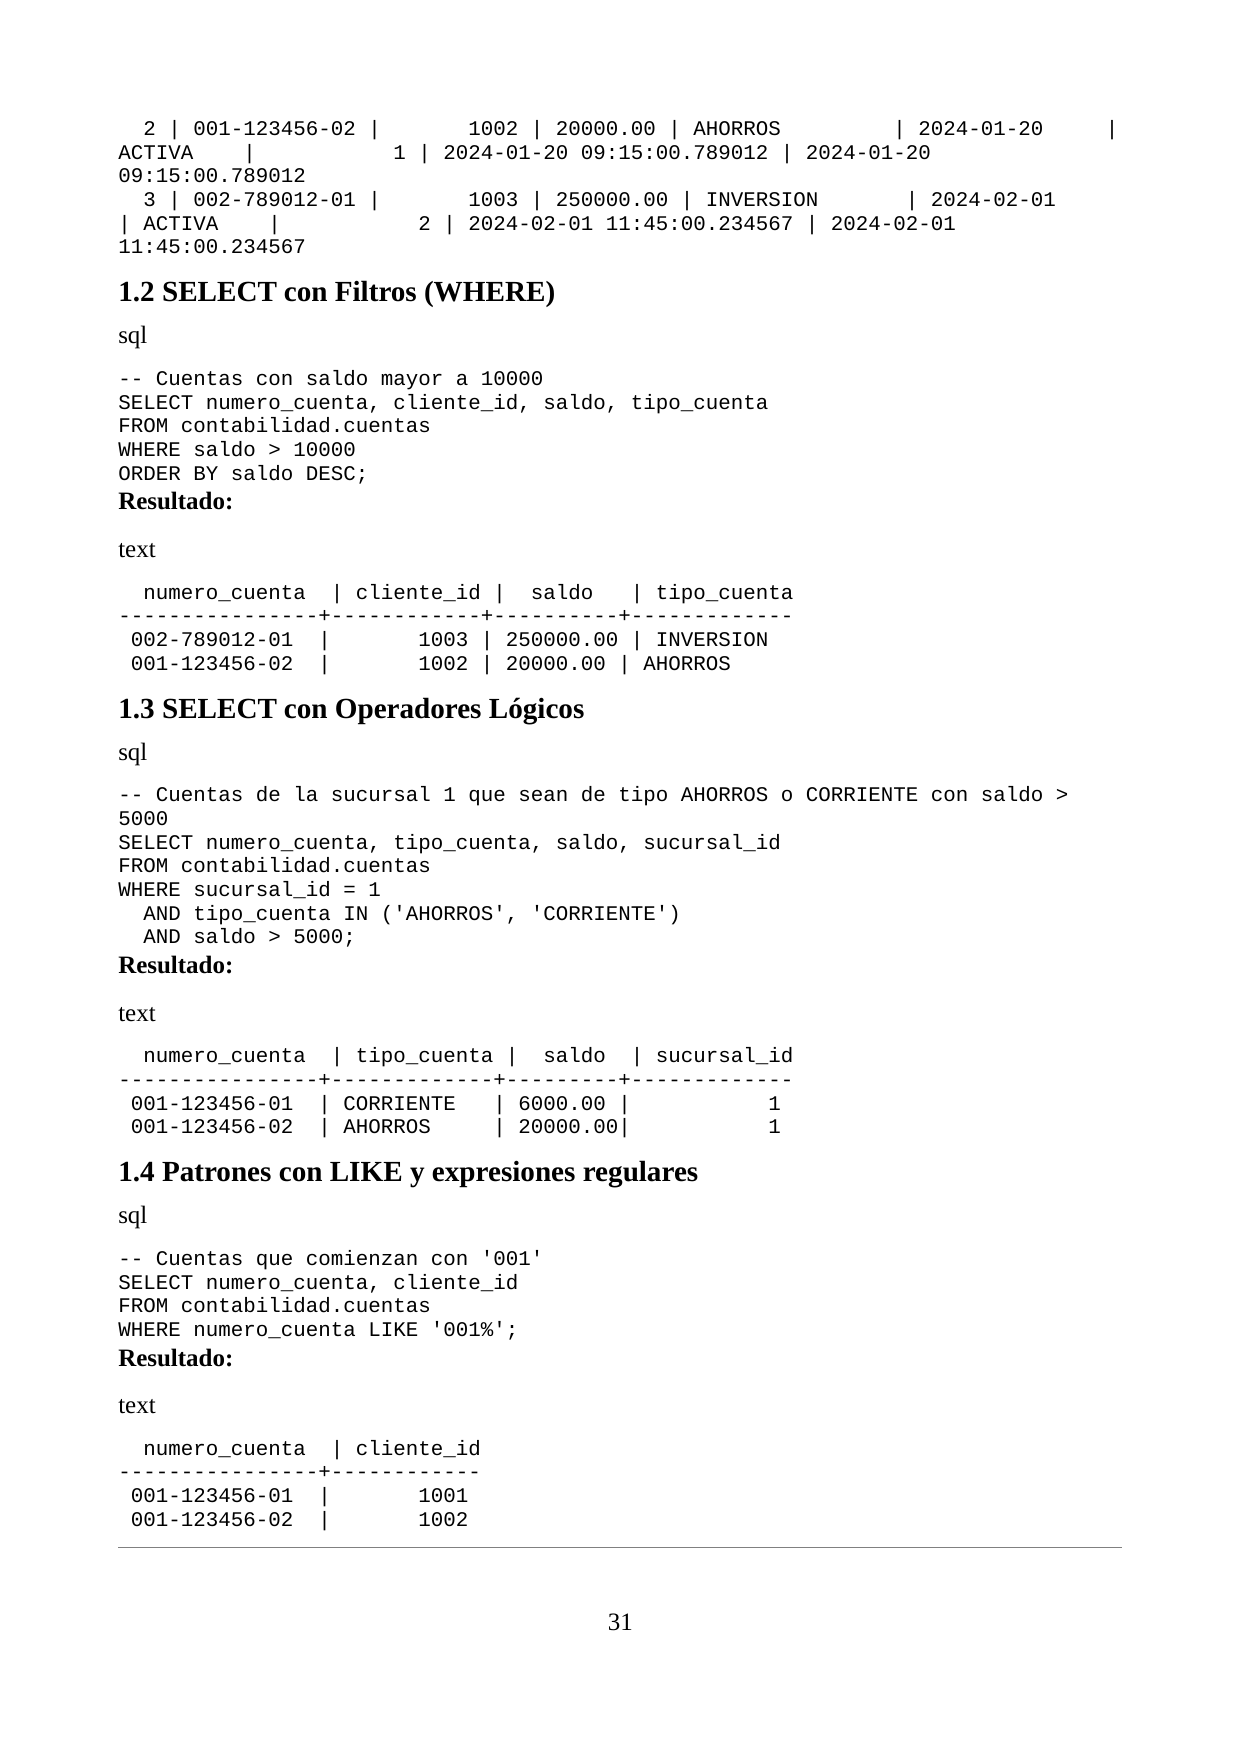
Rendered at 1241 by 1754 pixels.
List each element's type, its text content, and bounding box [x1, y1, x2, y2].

text AND saldo > 5000; [118, 926, 1122, 950]
text numero_cuenta | cliente_id [118, 1438, 1122, 1461]
text sql [118, 737, 1122, 766]
text SELECT numero_cuenta, cliente_id [118, 1272, 1122, 1295]
text numero_cuenta | tipo_cuenta | saldo | sucursal_id [118, 1045, 1122, 1069]
text ----------------+-------------+---------+------------- [118, 1069, 1122, 1092]
text ----------------+------------ [118, 1461, 1122, 1485]
text 001-123456-02 | AHORROS | 20000.00| 1 [118, 1116, 1122, 1140]
text sql [118, 321, 1122, 349]
text ORDER BY saldo DESC; [118, 463, 1122, 486]
text SELECT numero_cuenta, cliente_id, saldo, tipo_cuenta [118, 392, 1122, 416]
text 2 | 001-123456-02 | 1002 | 20000.00 | AHORROS | 2024-01-20 | ACTIVA | 1 | 2024-01-20 09:15:00.789012 | 2024-01-20 09:15:00.789012 [118, 118, 1122, 189]
text SELECT numero_cuenta, tipo_cuenta, saldo, sucursal_id [118, 832, 1122, 855]
text WHERE saldo > 10000 [118, 439, 1122, 463]
text AND tipo_cuenta IN ('AHORROS', 'CORRIENTE') [118, 903, 1122, 926]
text text [118, 998, 1122, 1026]
text text [118, 534, 1122, 563]
text 001-123456-01 | CORRIENTE | 6000.00 | 1 [118, 1092, 1122, 1116]
text 001-123456-02 | 1002 | 20000.00 | AHORROS [118, 653, 1122, 676]
text WHERE numero_cuenta LIKE '001%'; [118, 1319, 1122, 1343]
text 001-123456-02 | 1002 [118, 1509, 1122, 1532]
text Resultado: [118, 1343, 1122, 1371]
text 3 | 002-789012-01 | 1003 | 250000.00 | INVERSION | 2024-02-01 | ACTIVA | 2 | 2024-02-01 11:45:00.234567 | 2024-02-01 11:45:00.234567 [118, 189, 1122, 260]
text ----------------+------------+----------+------------- [118, 605, 1122, 629]
text FROM contabilidad.cuentas [118, 855, 1122, 879]
text sql [118, 1200, 1122, 1229]
subtitle 1.4 Patrones con LIKE y expresiones regulares [118, 1154, 1122, 1188]
text 002-789012-01 | 1003 | 250000.00 | INVERSION [118, 629, 1122, 653]
text -- Cuentas que comienzan con '001' [118, 1248, 1122, 1272]
text -- Cuentas de la sucursal 1 que sean de tipo AHORROS o CORRIENTE con saldo > 5000 [118, 784, 1122, 832]
text FROM contabilidad.cuentas [118, 416, 1122, 439]
text 001-123456-01 | 1001 [118, 1485, 1122, 1509]
subtitle 1.3 SELECT con Operadores Lógicos [118, 691, 1122, 724]
text FROM contabilidad.cuentas [118, 1295, 1122, 1319]
text Resultado: [118, 950, 1122, 979]
subtitle 1.2 SELECT con Filtros (WHERE) [118, 274, 1122, 308]
text text [118, 1390, 1122, 1419]
text numero_cuenta | cliente_id | saldo | tipo_cuenta [118, 582, 1122, 605]
text -- Cuentas con saldo mayor a 10000 [118, 368, 1122, 392]
text WHERE sucursal_id = 1 [118, 879, 1122, 903]
text Resultado: [118, 486, 1122, 515]
